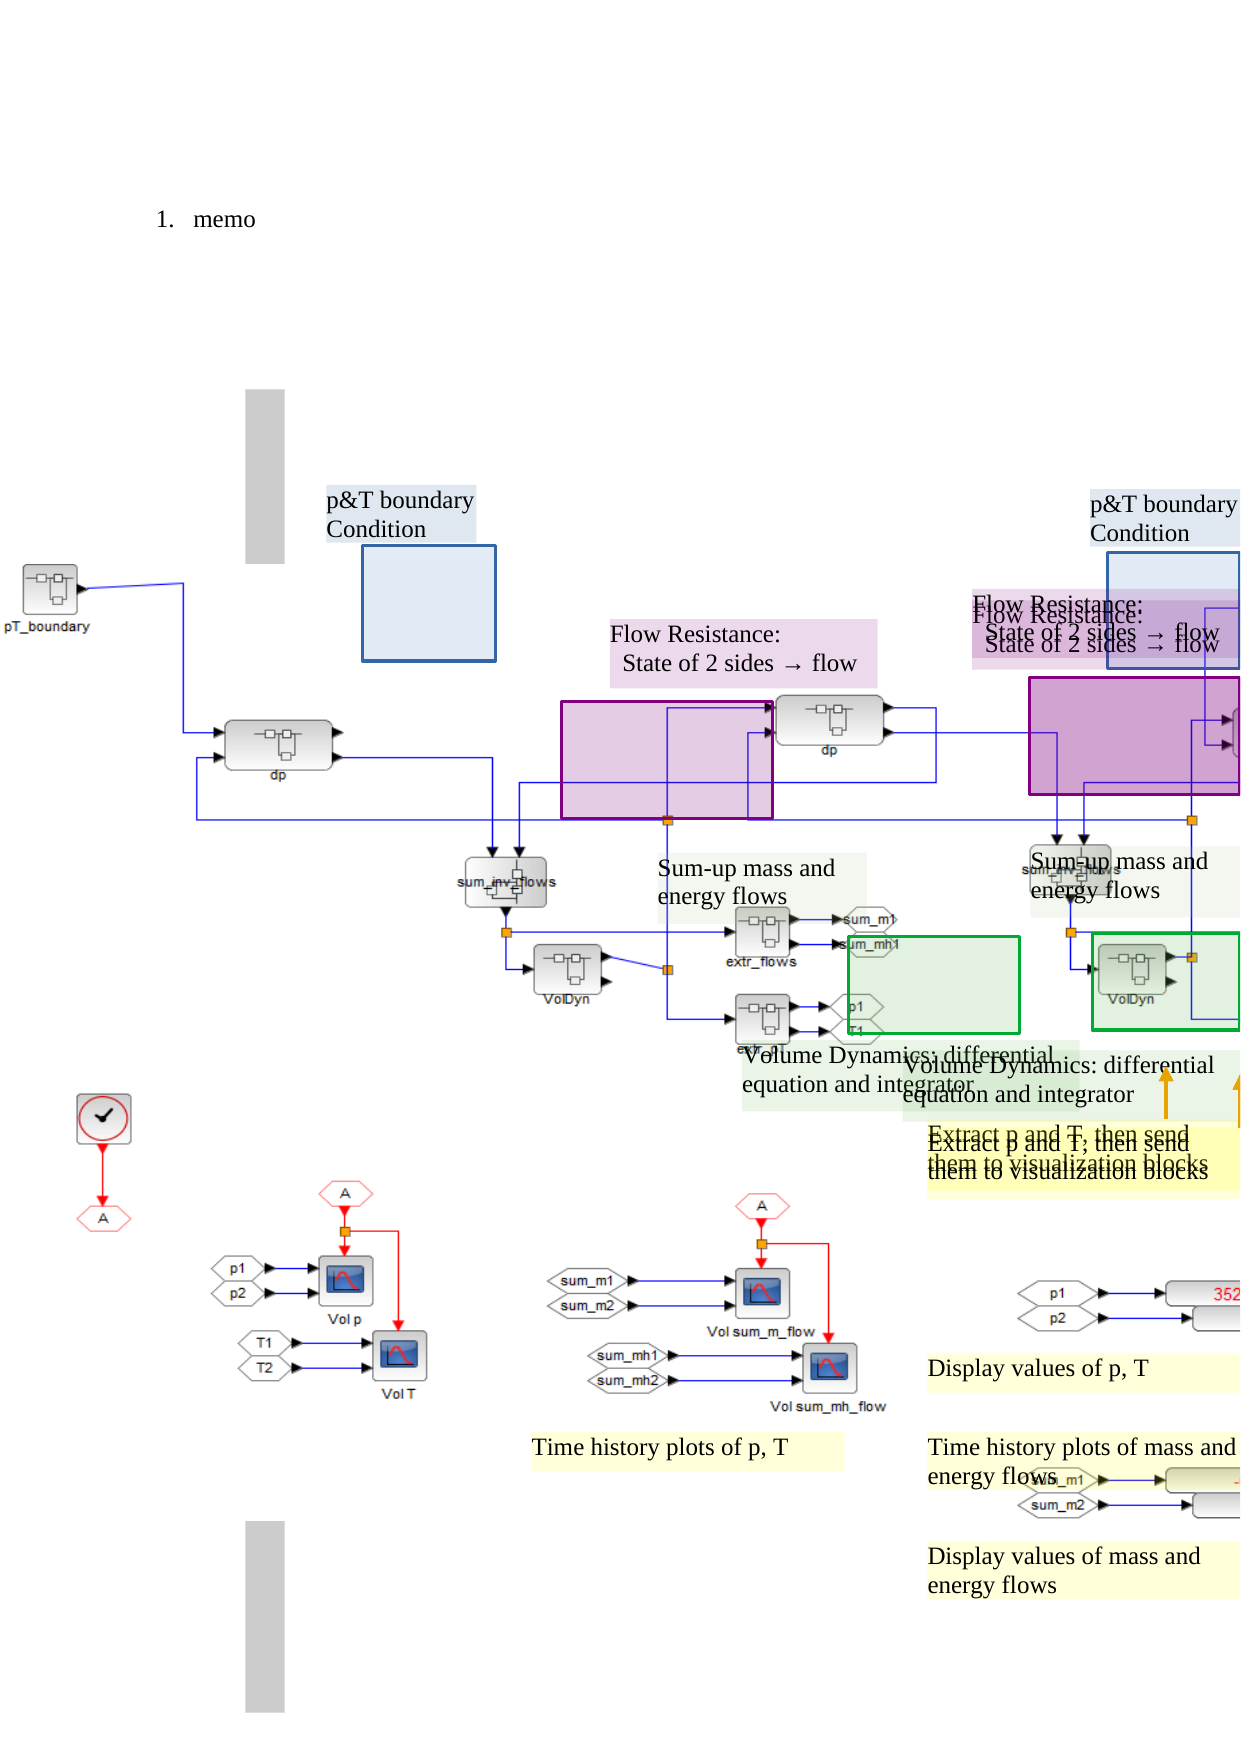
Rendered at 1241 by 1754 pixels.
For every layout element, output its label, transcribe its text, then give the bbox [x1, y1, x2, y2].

picture [0, 564, 1241, 1521]
list memo [156, 204, 1122, 233]
